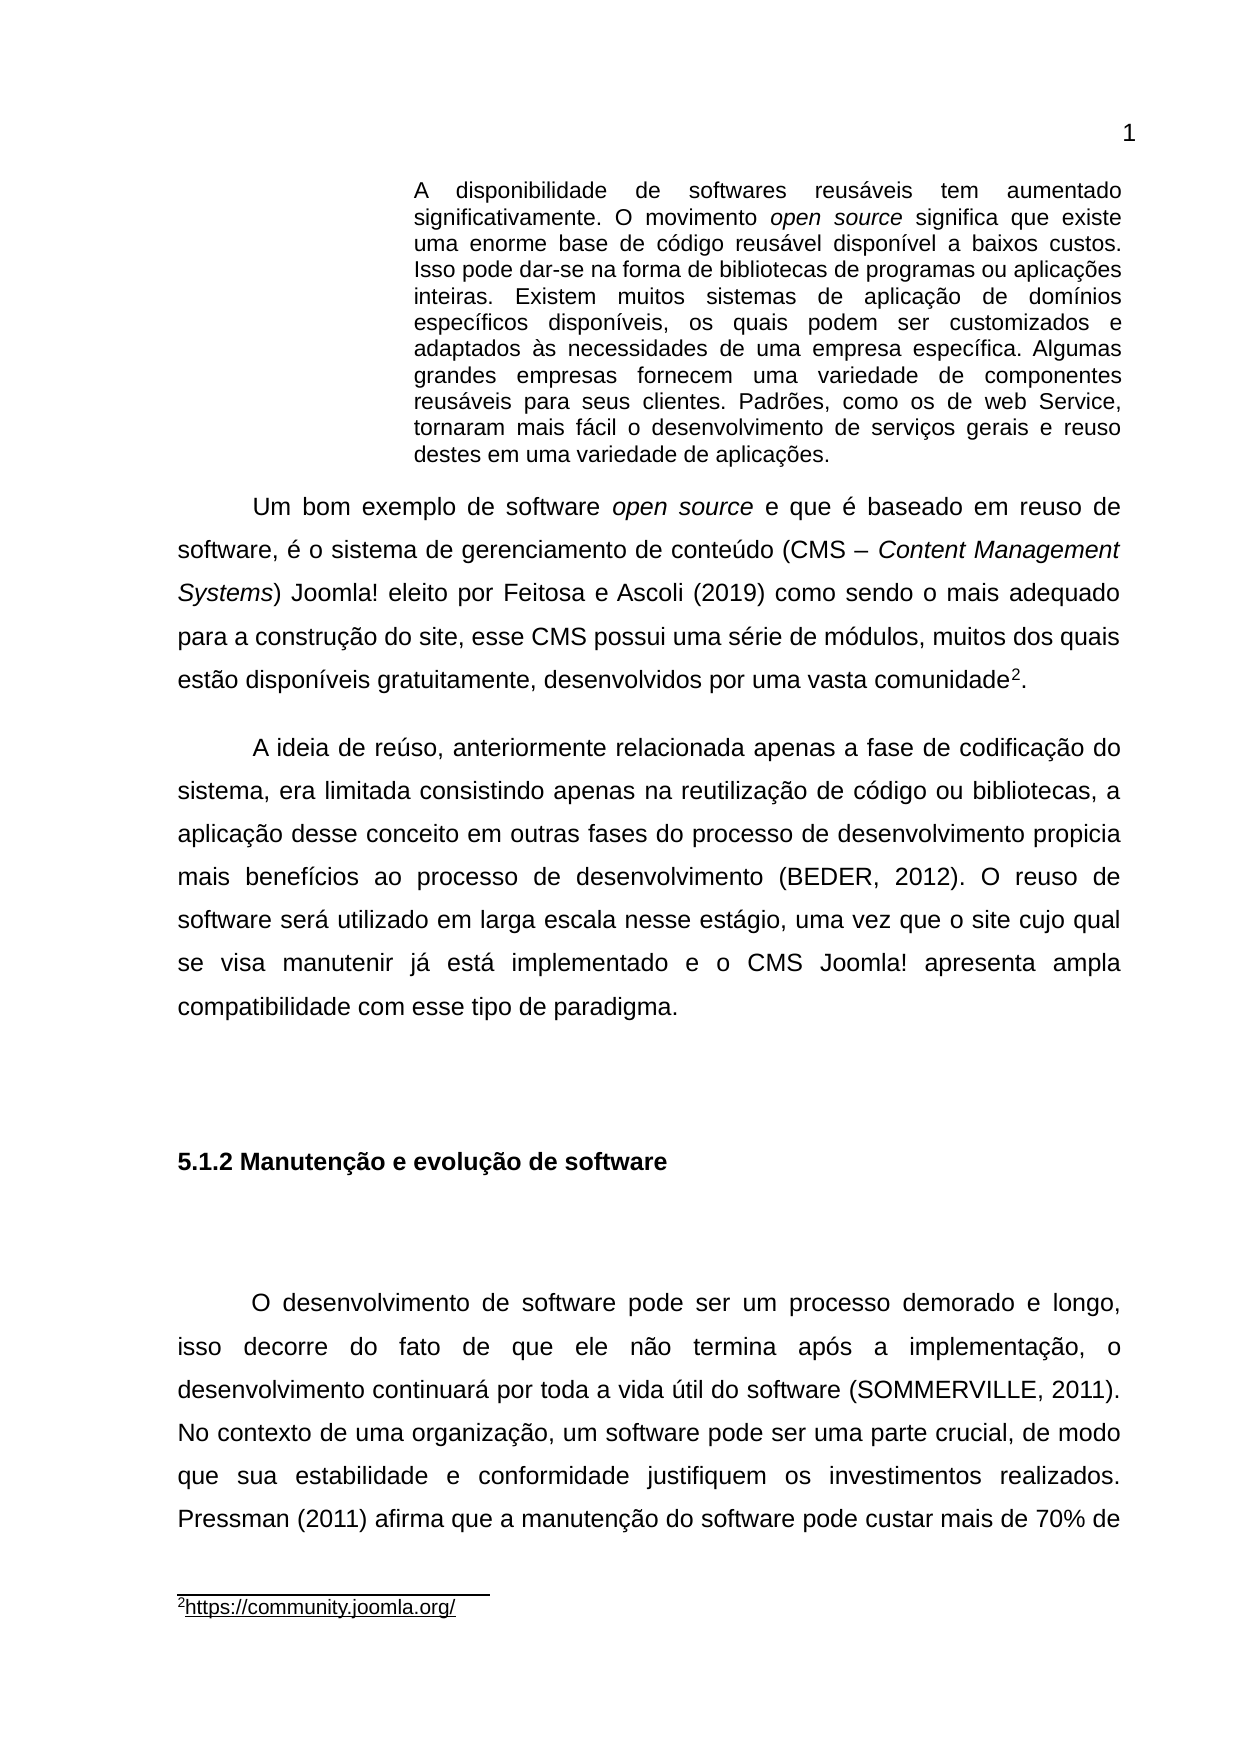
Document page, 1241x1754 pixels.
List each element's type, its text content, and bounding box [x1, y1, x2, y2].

text A disponibilidade de softwares reusáveis tem aumentado significativamente. O movimento open source significa que existe uma enorme base de código reusável disponível a baixos custos. Isso pode dar-se na forma de bibliotecas de programas ou aplicações inteiras. Existem muitos sistemas de aplicação de domínios específicos disponíveis, os quais podem ser customizados e adaptados às necessidades de uma empresa específica. Algumas grandes empresas fornecem uma variedade de componentes reusáveis para seus clientes. Padrões, como os de web Service, tornaram mais fácil o desenvolvimento de serviços gerais e reuso destes em uma variedade de aplicações. [413, 177, 1122, 467]
text Um bom exemplo de software open source e que é baseado em reuso de software, é o sistema de gerenciamento de conteúdo (CMS – Content Management Systems) Joomla! eleito por Feitosa e Ascoli (2019) como sendo o mais adequado para a construção do site, esse CMS possui uma série de módulos, muitos dos quais estão disponíveis gratuitamente, desenvolvidos por uma vasta comunidade. [177, 492, 1122, 693]
text https://community.joomla.org/ [177, 1595, 1122, 1619]
text O desenvolvimento de software pode ser um processo demorado e longo, isso decorre do fato de que ele não termina após a implementação, o desenvolvimento continuará por toda a vida útil do software (SOMMERVILLE, 2011). No contexto de uma organização, um software pode ser uma parte crucial, de modo que sua estabilidade e conformidade justifiquem os investimentos realizados. Pressman (2011) afirma que a manutenção do software pode custar mais de 70% de [177, 1288, 1122, 1533]
subtitle 5.1.2 Manutenção e evolução de software [177, 1147, 1122, 1176]
text A ideia de reúso, anteriormente relacionada apenas a fase de codificação do sistema, era limitada consistindo apenas na reutilização de código ou bibliotecas, a aplicação desse conceito em outras fases do processo de desenvolvimento propicia mais benefícios ao processo de desenvolvimento (BEDER, 2012). O reuso de software será utilizado em larga escala nesse estágio, uma vez que o site cujo qual se visa manutenir já está implementado e o CMS Joomla! apresenta ampla compatibilidade com esse tipo de paradigma. [177, 733, 1122, 1020]
